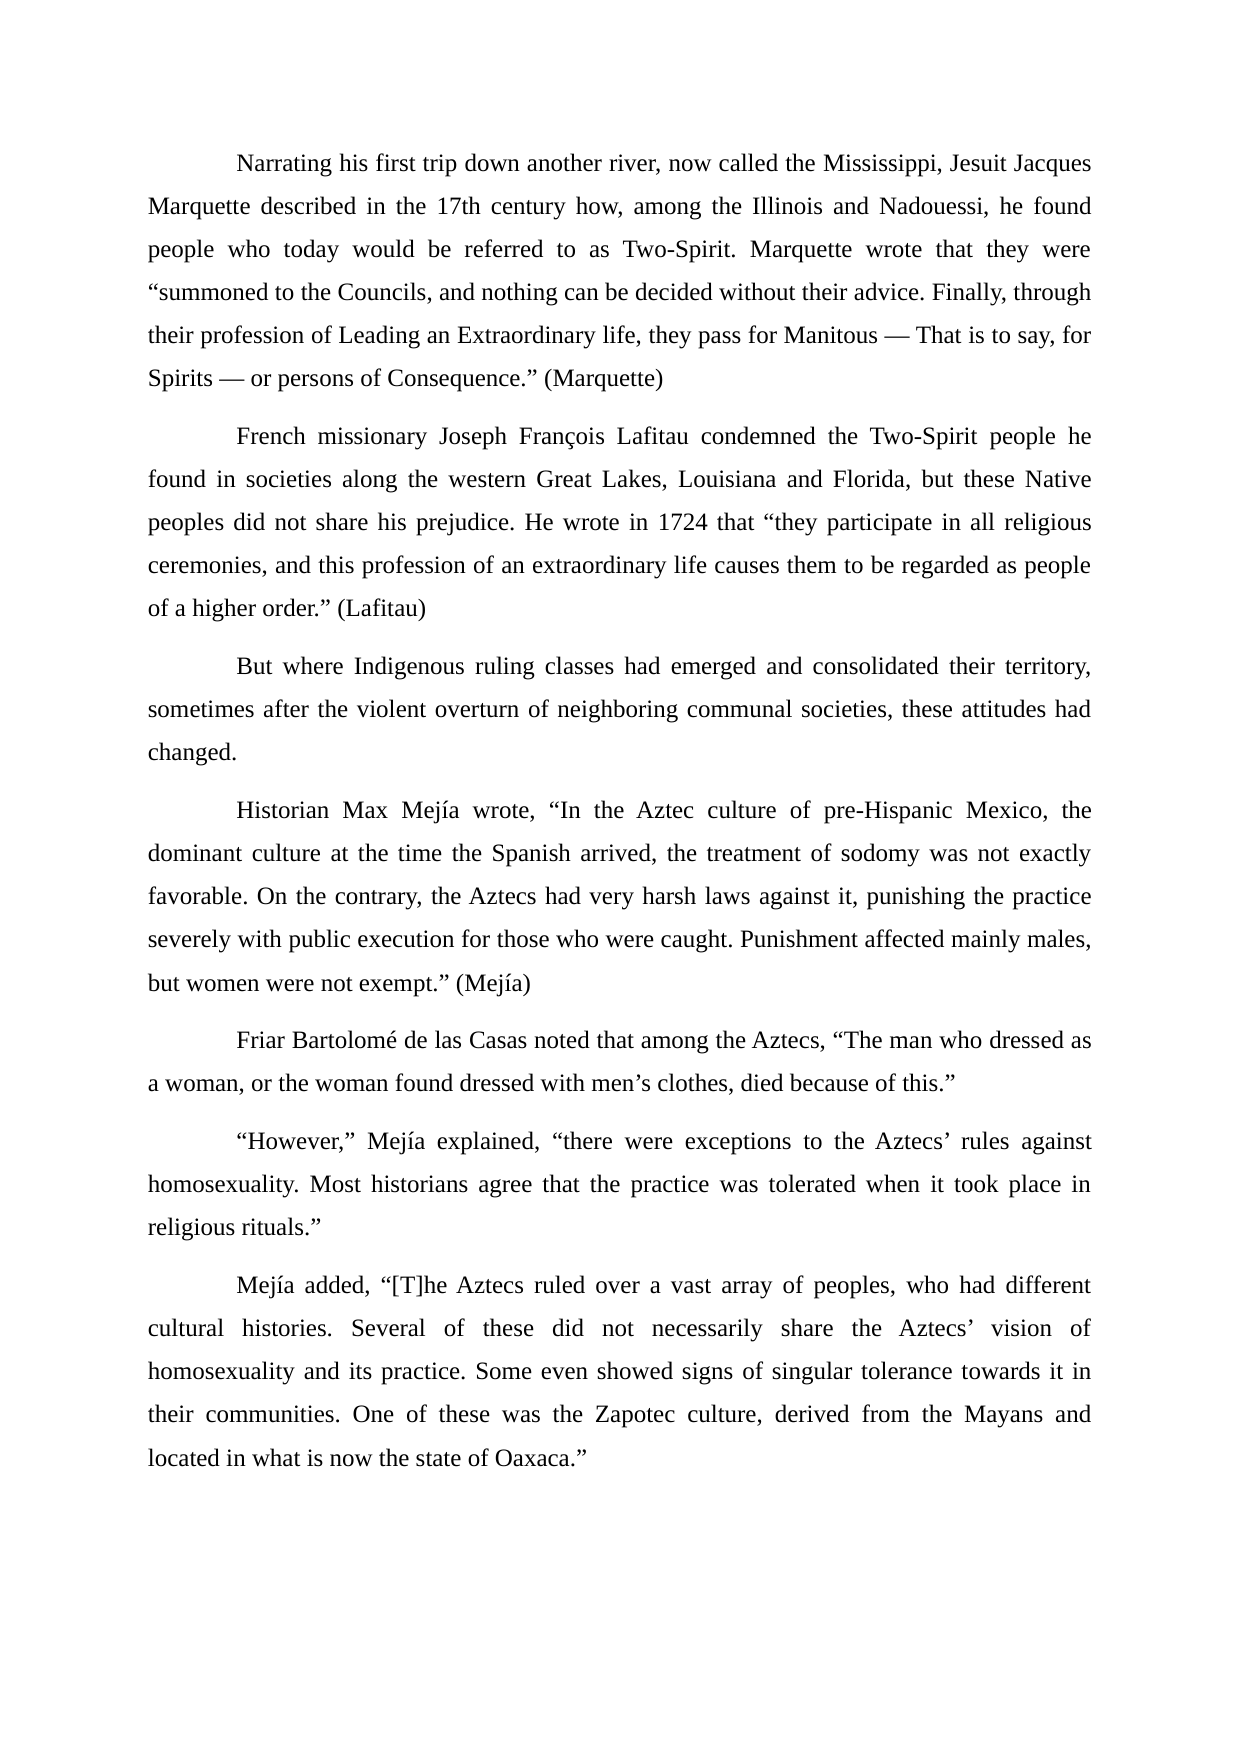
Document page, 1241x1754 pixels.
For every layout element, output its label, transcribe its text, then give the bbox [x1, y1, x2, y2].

text Mejía added, “[T]he Aztecs ruled over a vast array of peoples, who had different cultural histories. Several of these did not necessarily share the Aztecs’ vision of homosexuality and its practice. Some even showed signs of singular tolerance towards it in their communities. One of these was the Zapotec culture, derived from the Mayans and located in what is now the state of Oaxaca.” [148, 1270, 1093, 1471]
text Narrating his first trip down another river, now called the Mississippi, Jesuit Jacques Marquette described in the 17th century how, among the Illinois and Nadouessi, he found people who today would be referred to as Two-Spirit. Marquette wrote that they were “summoned to the Councils, and nothing can be decided without their advice. Finally, through their profession of Leading an Extraordinary life, they pass for Manitous — That is to say, for Spirits — or persons of Consequence.” (Marquette) [148, 148, 1093, 392]
text Historian Max Mejía wrote, “In the Aztec culture of pre-Hispanic Mexico, the dominant culture at the time the Spanish arrived, the treatment of sodomy was not exactly favorable. On the contrary, the Aztecs had very harsh laws against it, punishing the practice severely with public execution for those who were caught. Punishment affected mainly males, but women were not exempt.” (Mejía) [148, 795, 1093, 996]
text “However,” Mejía explained, “there were exceptions to the Aztecs’ rules against homosexuality. Most historians agree that the practice was tolerated when it took place in religious rituals.” [148, 1126, 1093, 1241]
text French missionary Joseph François Lafitau condemned the Two-Spirit people he found in societies along the western Great Lakes, Louisiana and Florida, but these Native peoples did not share his prejudice. He wrote in 1724 that “they participate in all religious ceremonies, and this profession of an extraordinary life causes them to be regarded as people of a higher order.” (Lafitau) [148, 421, 1093, 622]
text Friar Bartolomé de las Casas noted that among the Aztecs, “The man who dressed as a woman, or the woman found dressed with men’s clothes, died because of this.” [148, 1025, 1093, 1097]
text But where Indigenous ruling classes had emerged and consolidated their territory, sometimes after the violent overturn of neighboring communal societies, these attitudes had changed. [148, 651, 1093, 766]
